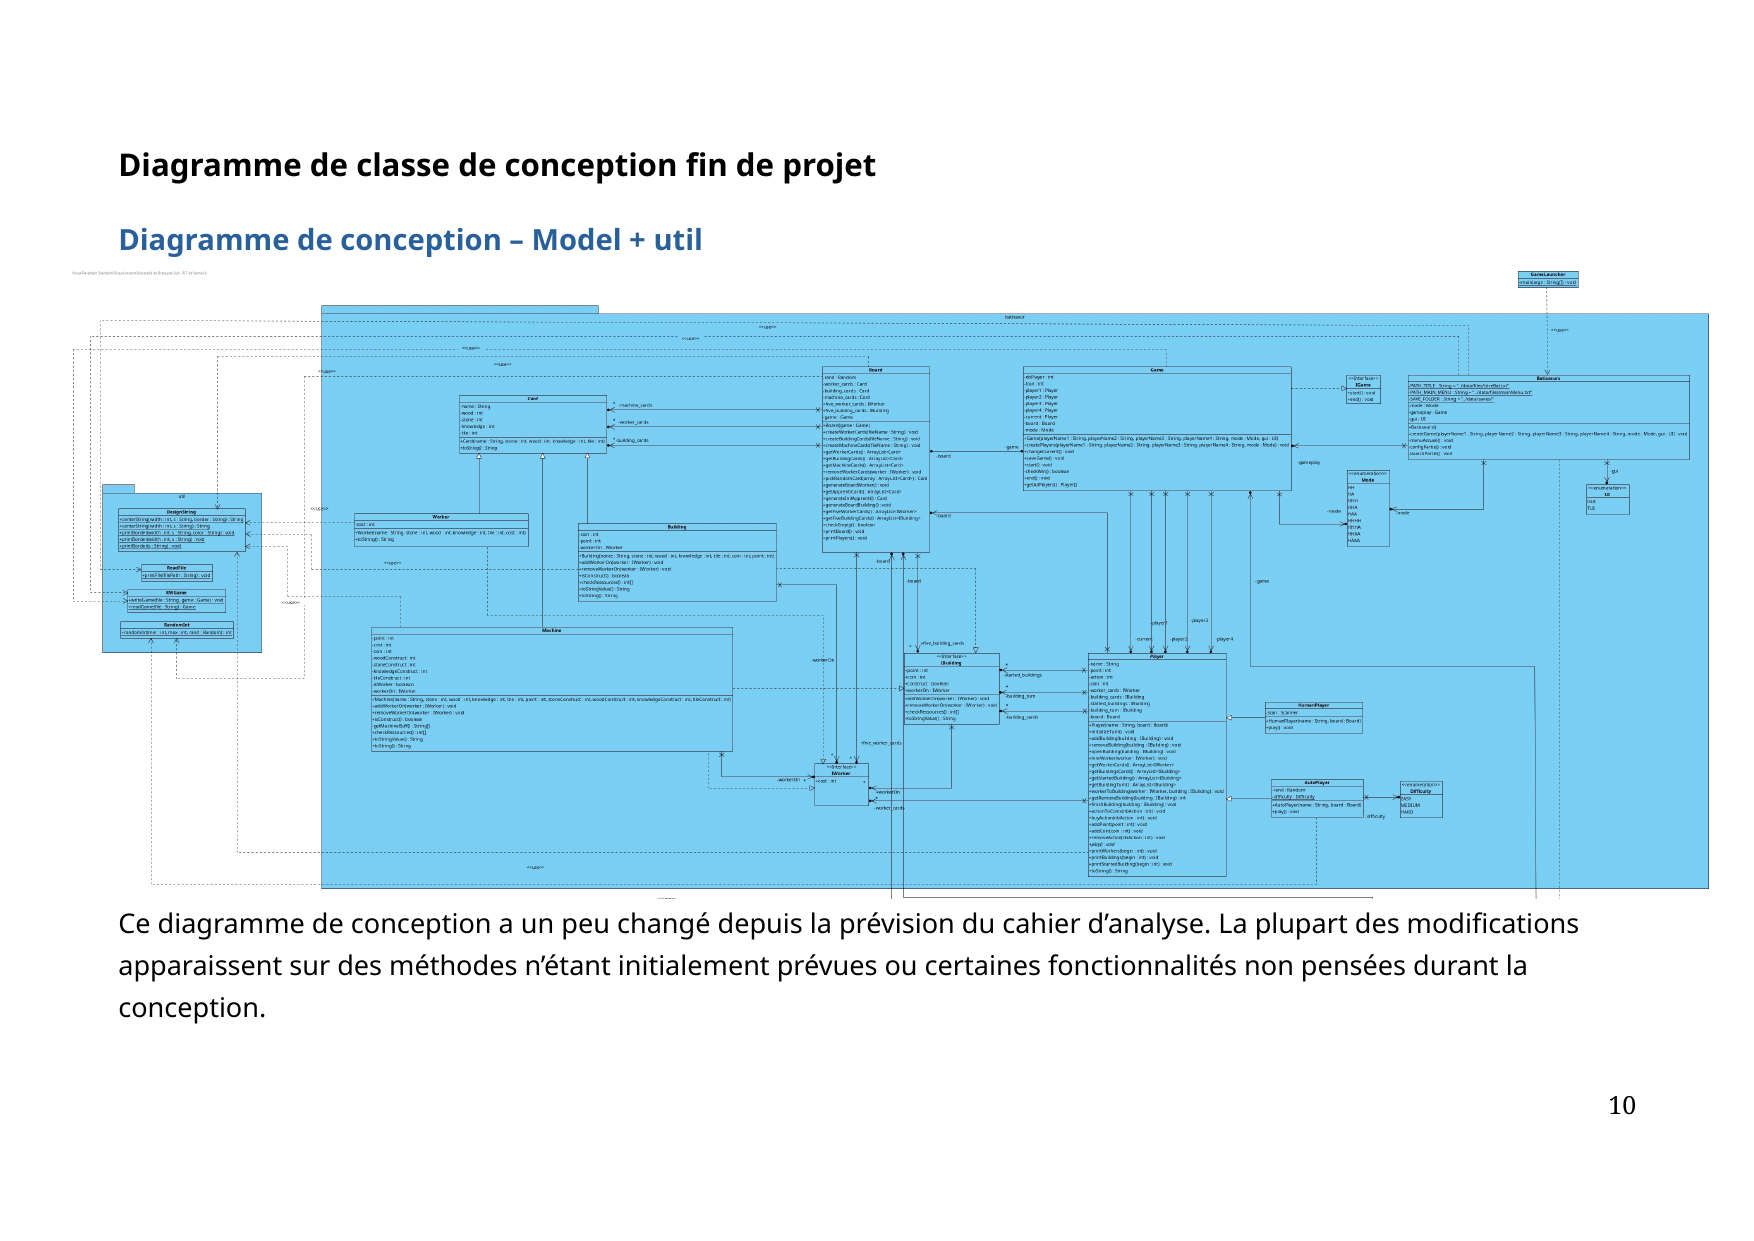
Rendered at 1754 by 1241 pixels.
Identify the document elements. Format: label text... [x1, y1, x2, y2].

subtitle Diagramme de classe de conception fin de projet [118, 143, 1636, 186]
text Ce diagramme de conception a un peu changé depuis la prévision du cahier d’analyse. La plupart des modifications apparaissent sur des méthodes n’étant initialement prévues ou certaines fonctionnalités non pensées durant la conception. [118, 899, 1636, 1026]
picture [72, 270, 1710, 899]
subtitle Diagramme de conception – Model + util [118, 219, 1636, 259]
